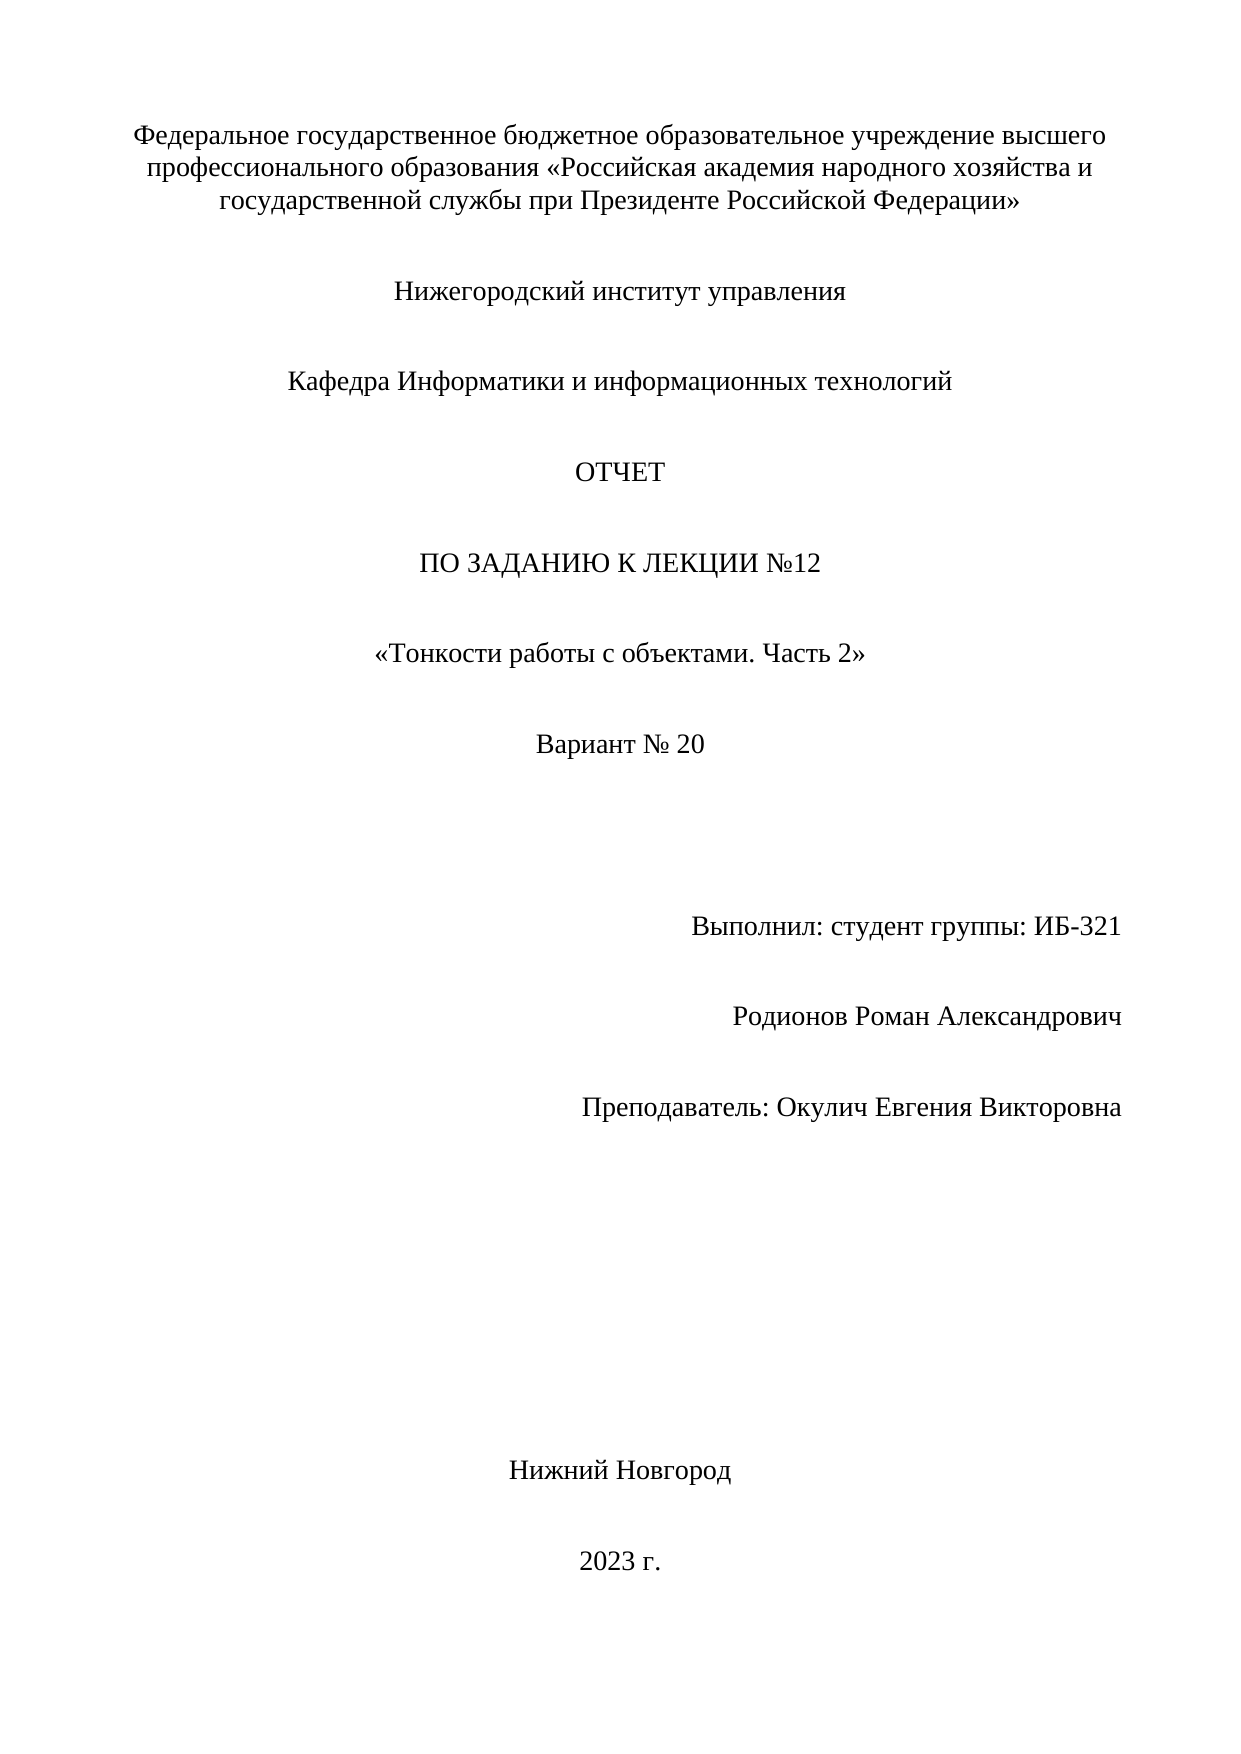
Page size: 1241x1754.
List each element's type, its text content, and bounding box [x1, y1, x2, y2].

text Кафедра Информатики и информационных технологий [118, 364, 1122, 397]
text Вариант № 20 [118, 727, 1122, 760]
text Федеральное государственное бюджетное образовательное учреждение высшего профессионального образования «Российская академия народного хозяйства и государственной службы при Президенте Российской Федерации» [118, 118, 1122, 215]
text Родионов Роман Александрович [118, 999, 1122, 1032]
text «Тонкости работы с объектами. Часть 2» [118, 637, 1122, 669]
text Нижний Новгород [118, 1453, 1122, 1486]
text Выполнил: студент группы: ИБ-321 [118, 909, 1122, 941]
text Преподаватель: Окулич Евгения Викторовна [118, 1090, 1122, 1123]
text Нижегородский институт управления [118, 274, 1122, 306]
text 2023 г. [118, 1544, 1122, 1576]
text ОТЧЕТ [118, 455, 1122, 487]
text ПО ЗАДАНИЮ К ЛЕКЦИИ №12 [118, 546, 1122, 578]
